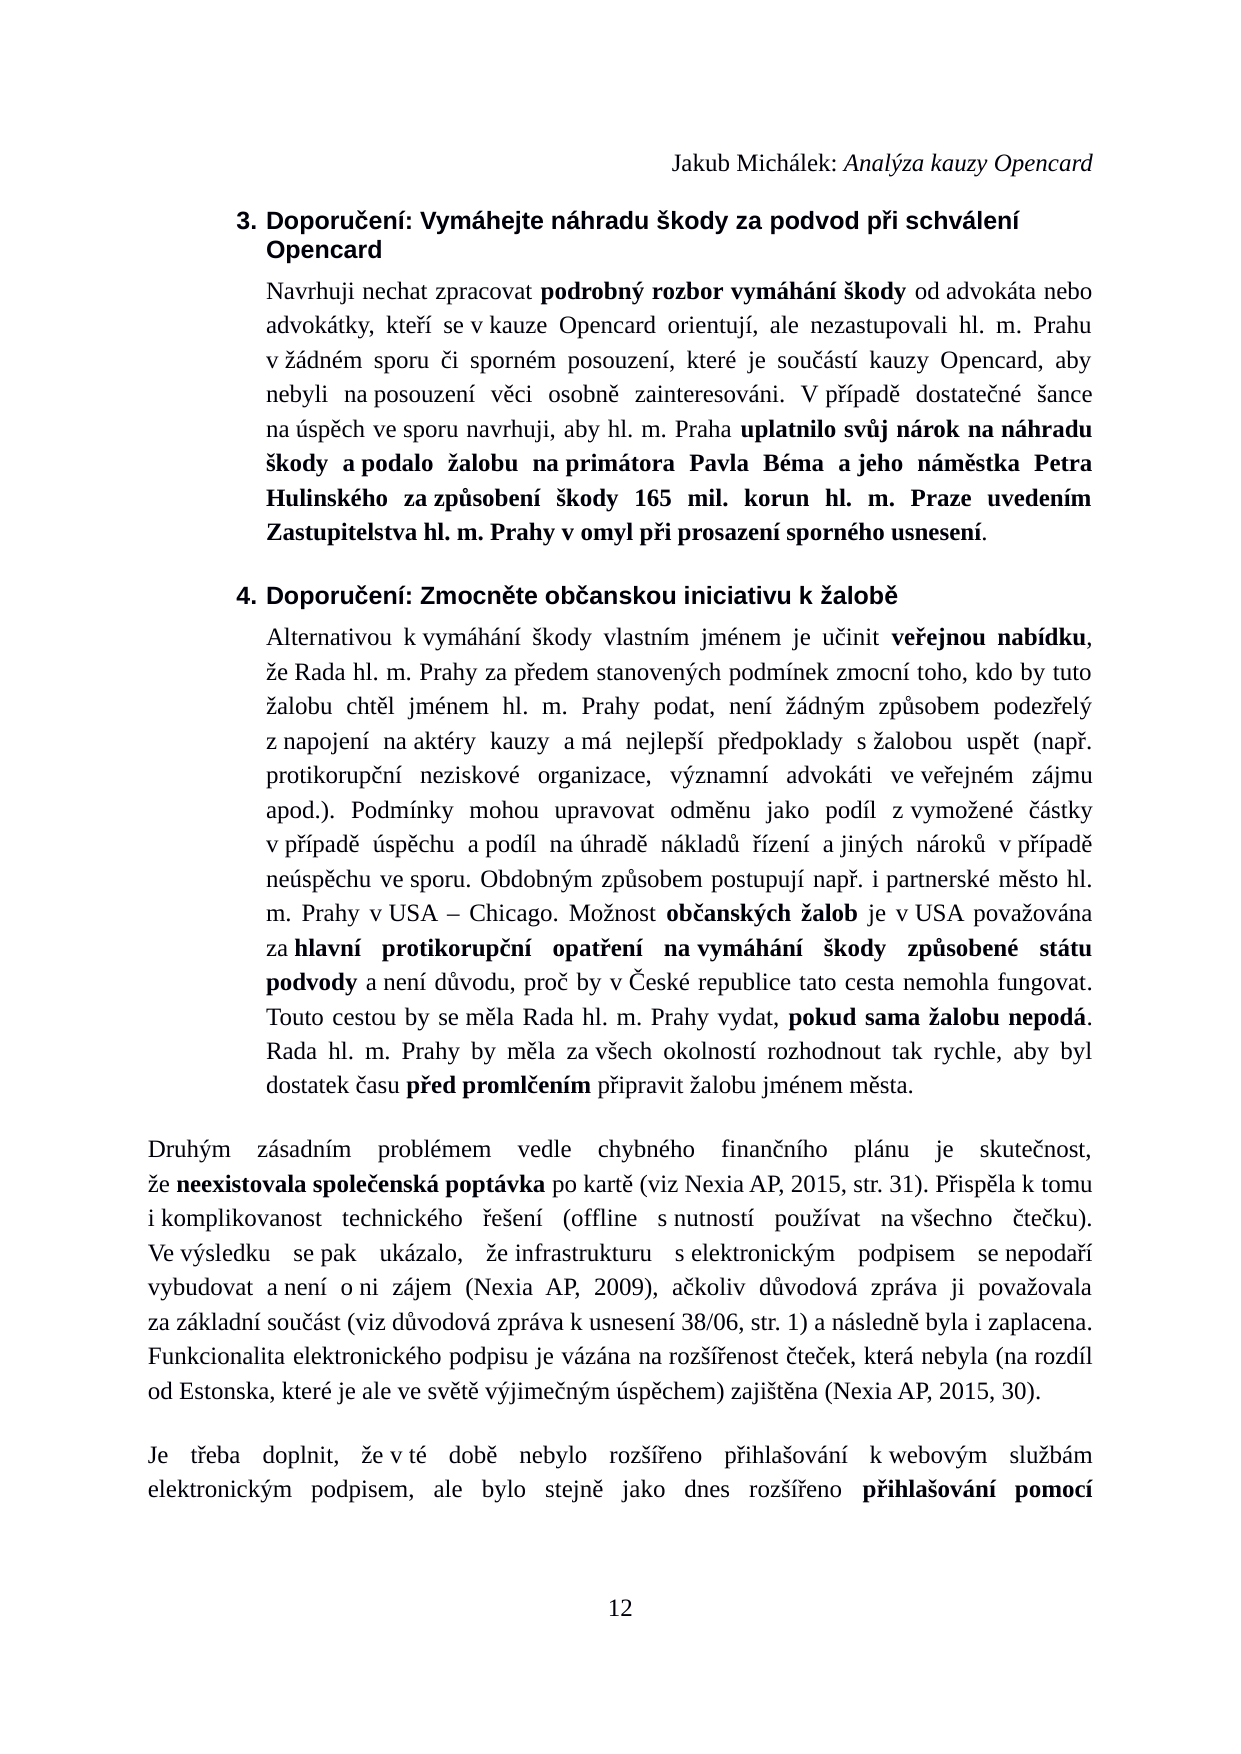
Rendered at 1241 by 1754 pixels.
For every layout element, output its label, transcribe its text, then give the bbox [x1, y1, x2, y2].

text Je třeba doplnit, že v té době nebylo rozšířeno přihlašování k webovým službám elektronickým podpisem, ale bylo stejně jako dnes rozšířeno přihlašování pomocí [148, 1440, 1093, 1503]
list Doporučení: Vymáhejte náhradu škody za podvod při schválení Opencard [236, 206, 1093, 263]
text Alternativou k vymáhání škody vlastním jménem je učinit veřejnou nabídku, že Rada hl. m. Prahy za předem stanovených podmínek zmocní toho, kdo by tuto žalobu chtěl jménem hl. m. Prahy podat, není žádným způsobem podezřelý z napojení na aktéry kauzy a má nejlepší předpoklady s žalobou uspět (např. protikorupční neziskové organizace, významní advokáti ve veřejném zájmu apod.). Podmínky mohou upravovat odměnu jako podíl z vymožené částky v případě úspěchu a podíl na úhradě nákladů řízení a jiných nároků v případě neúspěchu ve sporu. Obdobným způsobem postupují např. i partnerské město hl. m. Prahy v USA – Chicago. Možnost občanských žalob je v USA považována za hlavní protikorupční opatření na vymáhání škody způsobené státu podvody a není důvodu, proč by v České republice tato cesta nemohla fungovat. Touto cestou by se měla Rada hl. m. Prahy vydat, pokud sama žalobu nepodá. Rada hl. m. Prahy by měla za všech okolností rozhodnout tak rychle, aby byl dostatek času před promlčením připravit žalobu jménem města. [266, 622, 1093, 1099]
text Navrhuji nechat zpracovat podrobný rozbor vymáhání škody od advokáta nebo advokátky, kteří se v kauze Opencard orientují, ale nezastupovali hl. m. Prahu v žádném sporu či sporném posouzení, které je součástí kauzy Opencard, aby nebyli na posouzení věci osobně zainteresováni. V případě dostatečné šance na úspěch ve sporu navrhuji, aby hl. m. Praha uplatnilo svůj nárok na náhradu škody a podalo žalobu na primátora Pavla Béma a jeho náměstka Petra Hulinského za způsobení škody 165 mil. korun hl. m. Praze uvedením Zastupitelstva hl. m. Prahy v omyl při prosazení sporného usnesení. [266, 276, 1093, 546]
list Doporučení: Zmocněte občanskou iniciativu k žalobě [236, 581, 1093, 610]
text Druhým zásadním problémem vedle chybného finančního plánu je skutečnost, že neexistovala společenská poptávka po kartě (viz Nexia AP, 2015, str. 31). Přispěla k tomu i komplikovanost technického řešení (offline s nutností používat na všechno čtečku). Ve výsledku se pak ukázalo, že infrastrukturu s elektronickým podpisem se nepodaří vybudovat a není o ni zájem (Nexia AP, 2009), ačkoliv důvodová zpráva ji považovala za základní součást (viz důvodová zpráva k usnesení 38/06, str. 1) a následně byla i zaplacena. Funkcionalita elektronického podpisu je vázána na rozšířenost čteček, která nebyla (na rozdíl od Estonska, které je ale ve světě výjimečným úspěchem) zajištěna (Nexia AP, 2015, 30). [148, 1134, 1093, 1405]
